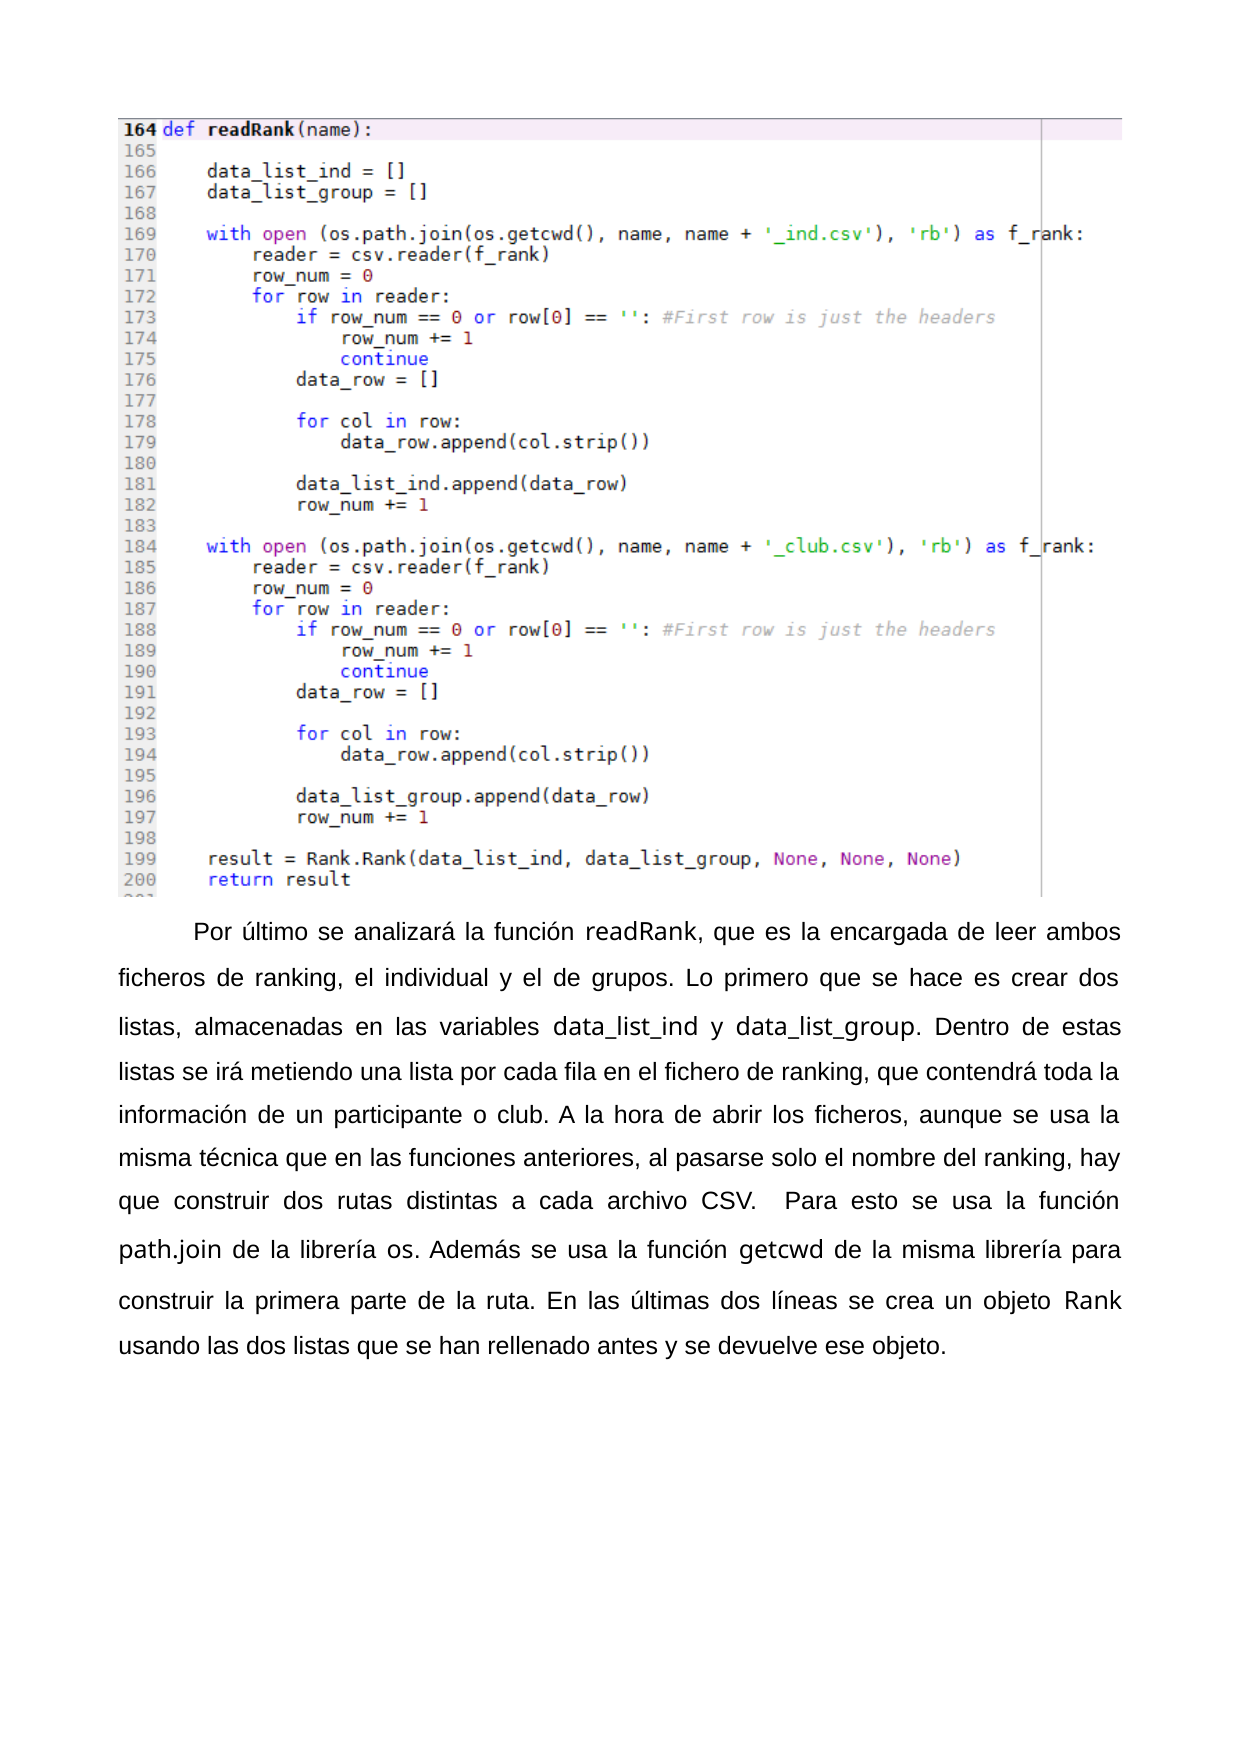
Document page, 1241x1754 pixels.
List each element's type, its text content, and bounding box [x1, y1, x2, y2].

picture [118, 118, 1123, 897]
text Por último se analizará la función readRank, que es la encargada de leer ambos ficheros de ranking, el individual y el de grupos. Lo primero que se hace es crear dos listas, almacenadas en las variables data_list_ind y data_list_group. Dentro de estas listas se irá metiendo una lista por cada fila en el fichero de ranking, que contendrá toda la información de un participante o club. A la hora de abrir los ficheros, aunque se usa la misma técnica que en las funciones anteriores, al pasarse solo el nombre del ranking, hay que construir dos rutas distintas a cada archivo CSV. Para esto se usa la función path.join de la librería os. Además se usa la función getcwd de la misma librería para construir la primera parte de la ruta. En las últimas dos líneas se crea un objeto Rank usando las dos listas que se han rellenado antes y se devuelve ese objeto. [118, 897, 1122, 1360]
